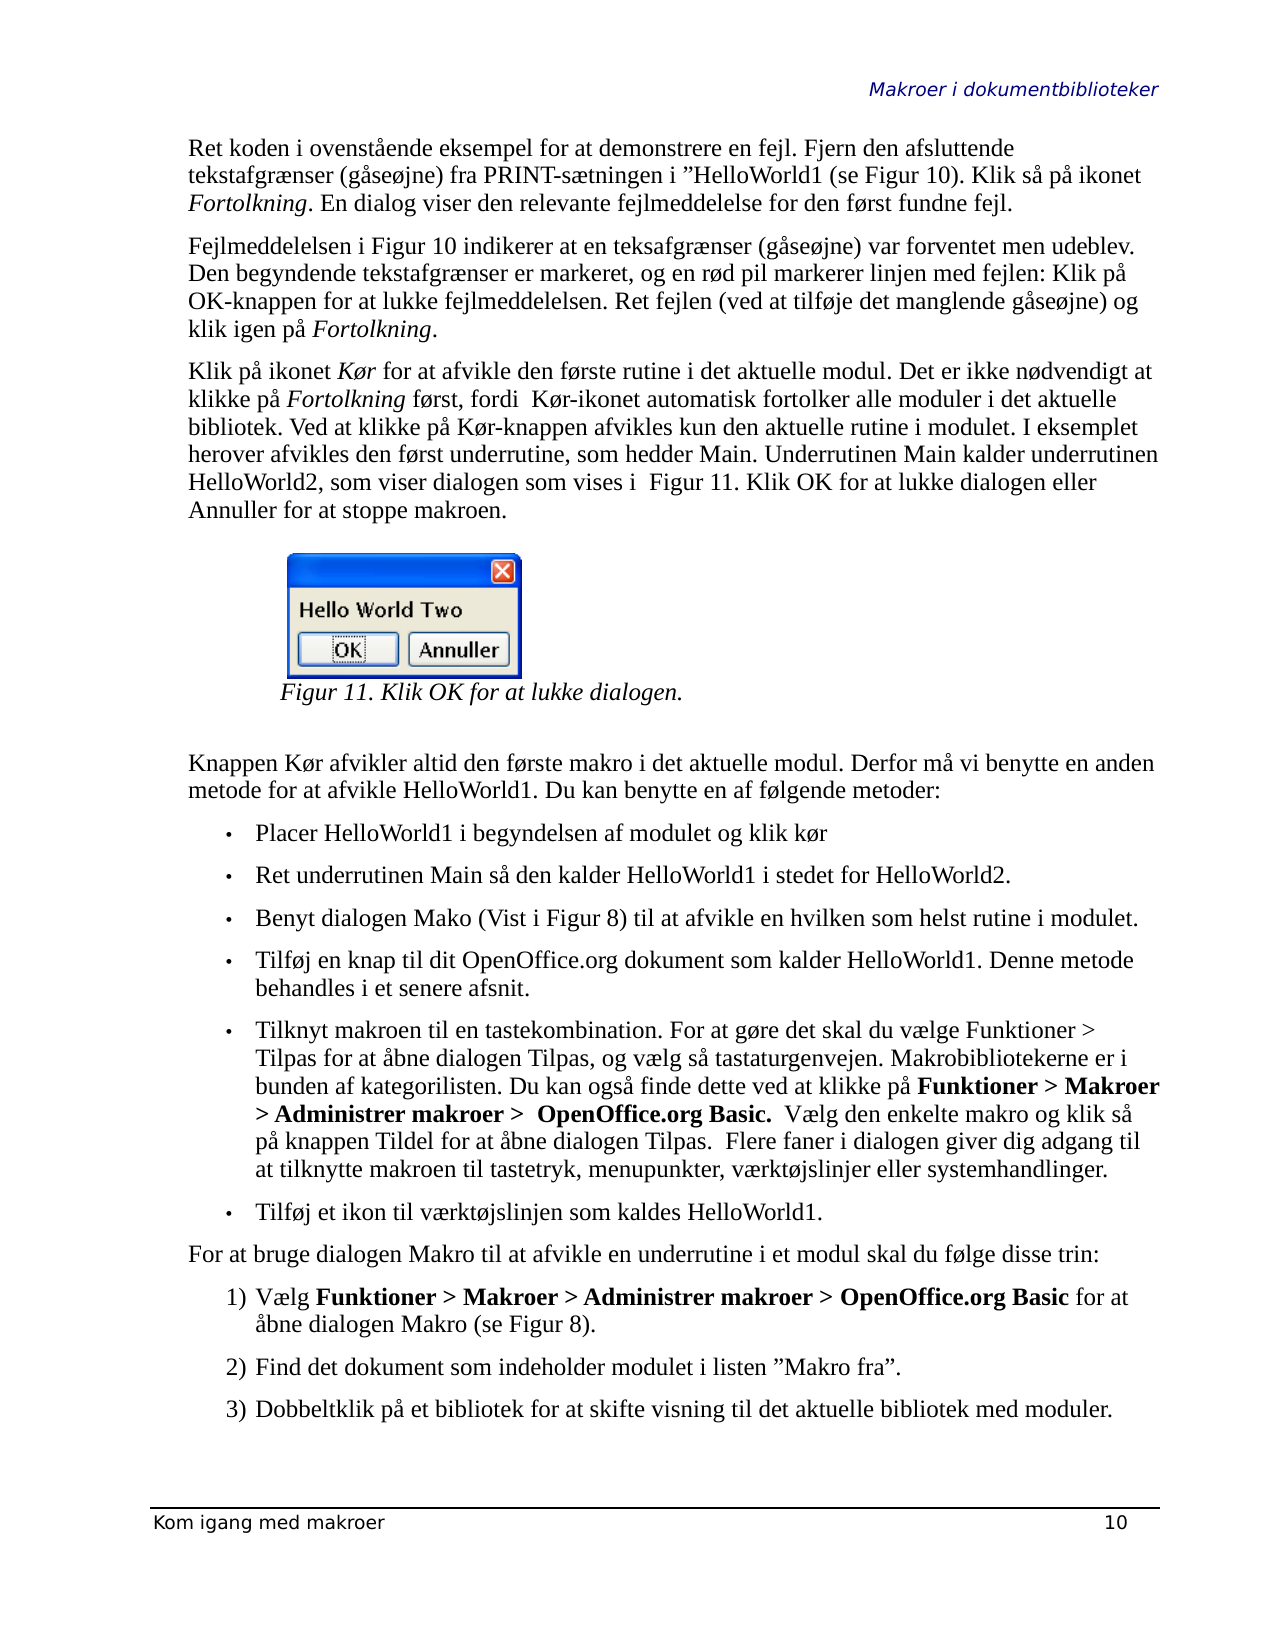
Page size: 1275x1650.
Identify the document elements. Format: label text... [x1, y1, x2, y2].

text Figur 11. Klik OK for at lukke dialogen. [280, 549, 1160, 706]
text For at bruge dialogen Makro til at afvikle en underrutine i et modul skal du følge disse trin: [188, 1240, 1160, 1268]
list Tilføj en knap til dit OpenOffice.org dokument som kalder HelloWorld1. Denne metode behandles i et senere afsnit. [226, 946, 1160, 1002]
text Fejlmeddelelsen i Figur 10 indikerer at en teksafgrænser (gåseøjne) var forventet men udeblev. Den begyndende tekstafgrænser er markeret, og en rød pil markerer linjen med fejlen: Klik på OK-knappen for at lukke fejlmeddelelsen. Ret fejlen (ved at tilføje det manglende gåseøjne) og klik igen på Fortolkning. [188, 232, 1160, 343]
list Dobbeltklik på et bibliotek for at skifte visning til det aktuelle bibliotek med moduler. [226, 1395, 1160, 1423]
picture [287, 553, 522, 679]
text Knappen Kør afvikler altid den første makro i det aktuelle modul. Derfor må vi benytte en anden metode for at afvikle HelloWorld1. Du kan benytte en af følgende metoder: [188, 749, 1160, 804]
list Tilføj et ikon til værktøjslinjen som kaldes HelloWorld1. [226, 1198, 1160, 1225]
list Find det dokument som indeholder modulet i listen ”Makro fra”. [226, 1353, 1160, 1381]
list Tilknyt makroen til en tastekombination. For at gøre det skal du vælge Funktioner > Tilpas for at åbne dialogen Tilpas, og vælg så tastaturgenvejen. Makrobibliotekerne er i bunden af kategorilisten. Du kan også finde dette ved at klikke på Funktioner > Makroer > Administrer makroer > OpenOffice.org Basic. Vælg den enkelte makro og klik så på knappen Tildel for at åbne dialogen Tilpas. Flere faner i dialogen giver dig adgang til at tilknytte makroen til tastetryk, menupunkter, værktøjslinjer eller systemhandlinger. [226, 1017, 1160, 1183]
list Vælg Funktioner > Makroer > Administrer makroer > OpenOffice.org Basic for at åbne dialogen Makro (se Figur 8). [226, 1283, 1160, 1338]
list Ret underrutinen Main så den kalder HelloWorld1 i stedet for HelloWorld2. [226, 861, 1160, 889]
text Klik på ikonet Kør for at afvikle den første rutine i det aktuelle modul. Det er ikke nødvendigt at klikke på Fortolkning først, fordi Kør-ikonet automatisk fortolker alle moduler i det aktuelle bibliotek. Ved at klikke på Kør-knappen afvikles kun den aktuelle rutine i modulet. I eksemplet herover afvikles den først underrutine, som hedder Main. Underrutinen Main kalder underrutinen HelloWorld2, som viser dialogen som vises i Figur 11. Klik OK for at lukke dialogen eller Annuller for at stoppe makroen. [188, 357, 1160, 524]
list Placer HelloWorld1 i begyndelsen af modulet og klik kør [226, 819, 1160, 847]
list Benyt dialogen Mako (Vist i Figur 8) til at afvikle en hvilken som helst rutine i modulet. [226, 904, 1160, 932]
text Ret koden i ovenstående eksempel for at demonstrere en fejl. Fjern den afsluttende tekstafgrænser (gåseøjne) fra PRINT-sætningen i ”HelloWorld1 (se Figur 10). Klik så på ikonet Fortolkning. En dialog viser den relevante fejlmeddelelse for den først fundne fejl. [188, 134, 1160, 217]
